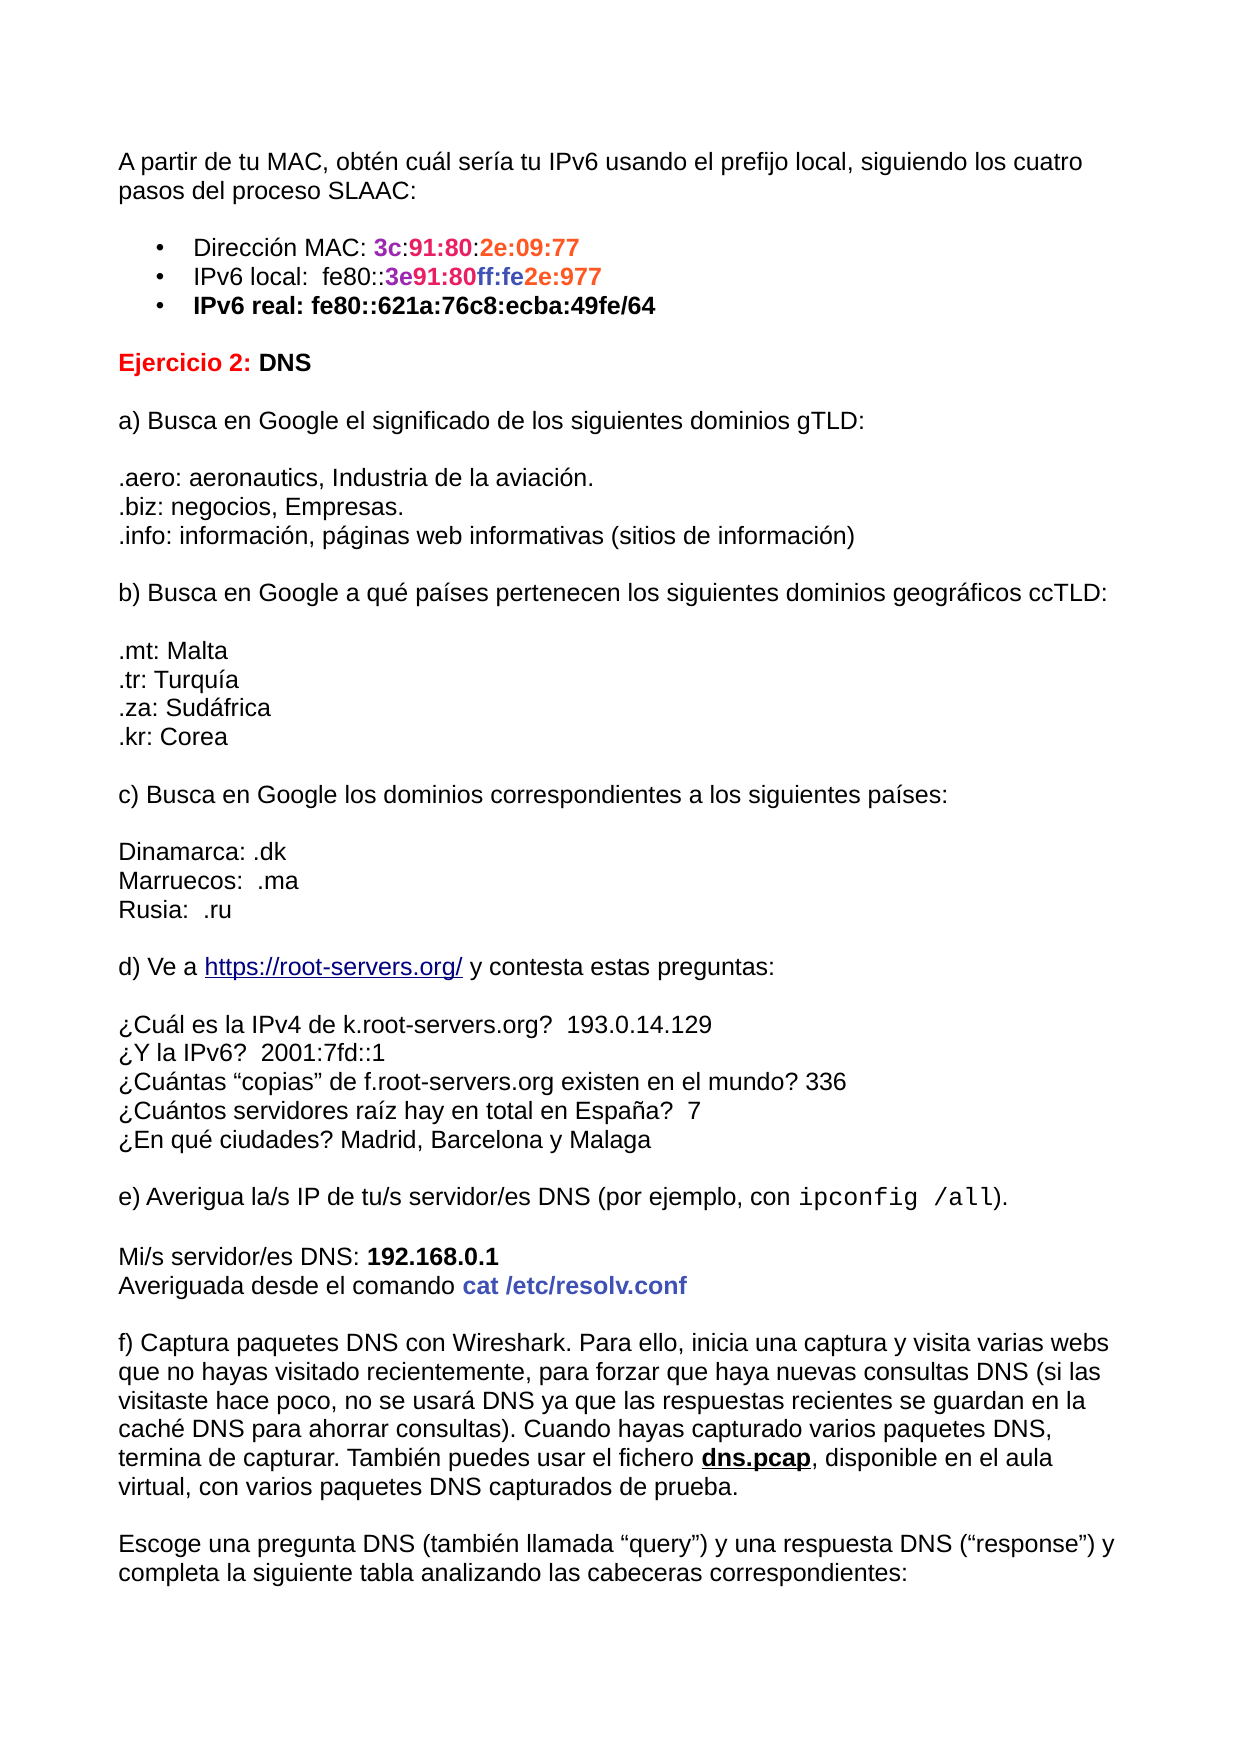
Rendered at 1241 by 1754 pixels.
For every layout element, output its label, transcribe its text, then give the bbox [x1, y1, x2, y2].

text A partir de tu MAC, obtén cuál sería tu IPv6 usando el prefijo local, siguiendo los cuatro pasos del proceso SLAAC: [118, 147, 1122, 204]
text ¿Cuántos servidores raíz hay en total en España? 7 [118, 1096, 1122, 1125]
text Rusia: .ru [118, 895, 1122, 923]
text ¿Y la IPv6? 2001:7fd::1 [118, 1038, 1122, 1067]
text Dinamarca: .dk [118, 837, 1122, 866]
list IPv6 real: fe80::621a:76c8:ecba:49fe/64 [156, 291, 1122, 320]
list IPv6 local: fe80::3e91:80ff:fe2e:977 [156, 262, 1122, 291]
text c) Busca en Google los dominios correspondientes a los siguientes países: [118, 780, 1122, 808]
text ¿Cuál es la IPv4 de k.root-servers.org? 193.0.14.129 [118, 1010, 1122, 1038]
text Marruecos: .ma [118, 866, 1122, 895]
text .za: Sudáfrica [118, 693, 1122, 722]
text a) Busca en Google el significado de los siguientes dominios gTLD: [118, 406, 1122, 435]
text .kr: Corea [118, 722, 1122, 751]
text .tr: Turquía [118, 665, 1122, 693]
text Mi/s servidor/es DNS: 192.168.0.1 [118, 1242, 1122, 1271]
text .mt: Malta [118, 636, 1122, 665]
text b) Busca en Google a qué países pertenecen los siguientes dominios geográficos ccTLD: [118, 578, 1122, 607]
text ¿Cuántas “copias” de f.root-servers.org existen en el mundo? 336 [118, 1067, 1122, 1096]
text Escoge una pregunta DNS (también llamada “query”) y una respuesta DNS (“response”) y completa la siguiente tabla analizando las cabeceras correspondientes: [118, 1529, 1122, 1587]
text .aero: aeronautics, Industria de la aviación. [118, 463, 1122, 492]
text .biz: negocios, Empresas. [118, 492, 1122, 521]
text d) Ve a https://root-servers.org/ y contesta estas preguntas: [118, 952, 1122, 981]
text e) Averigua la/s IP de tu/s servidor/es DNS (por ejemplo, con ipconfig /all). [118, 1182, 1122, 1213]
text f) Captura paquetes DNS con Wireshark. Para ello, inicia una captura y visita varias webs que no hayas visitado recientemente, para forzar que haya nuevas consultas DNS (si las visitaste hace poco, no se usará DNS ya que las respuestas recientes se guardan en la caché DNS para ahorrar consultas). Cuando hayas capturado varios paquetes DNS, termina de capturar. También puedes usar el fichero dns.pcap, disponible en el aula virtual, con varios paquetes DNS capturados de prueba. [118, 1328, 1122, 1501]
text ¿En qué ciudades? Madrid, Barcelona y Malaga [118, 1125, 1122, 1153]
text Ejercicio 2: DNS [118, 348, 1122, 377]
text .info: información, páginas web informativas (sitios de información) [118, 521, 1122, 550]
list Dirección MAC: 3c:91:80:2e:09:77 [156, 233, 1122, 262]
text Averiguada desde el comando cat /etc/resolv.conf [118, 1271, 1122, 1299]
